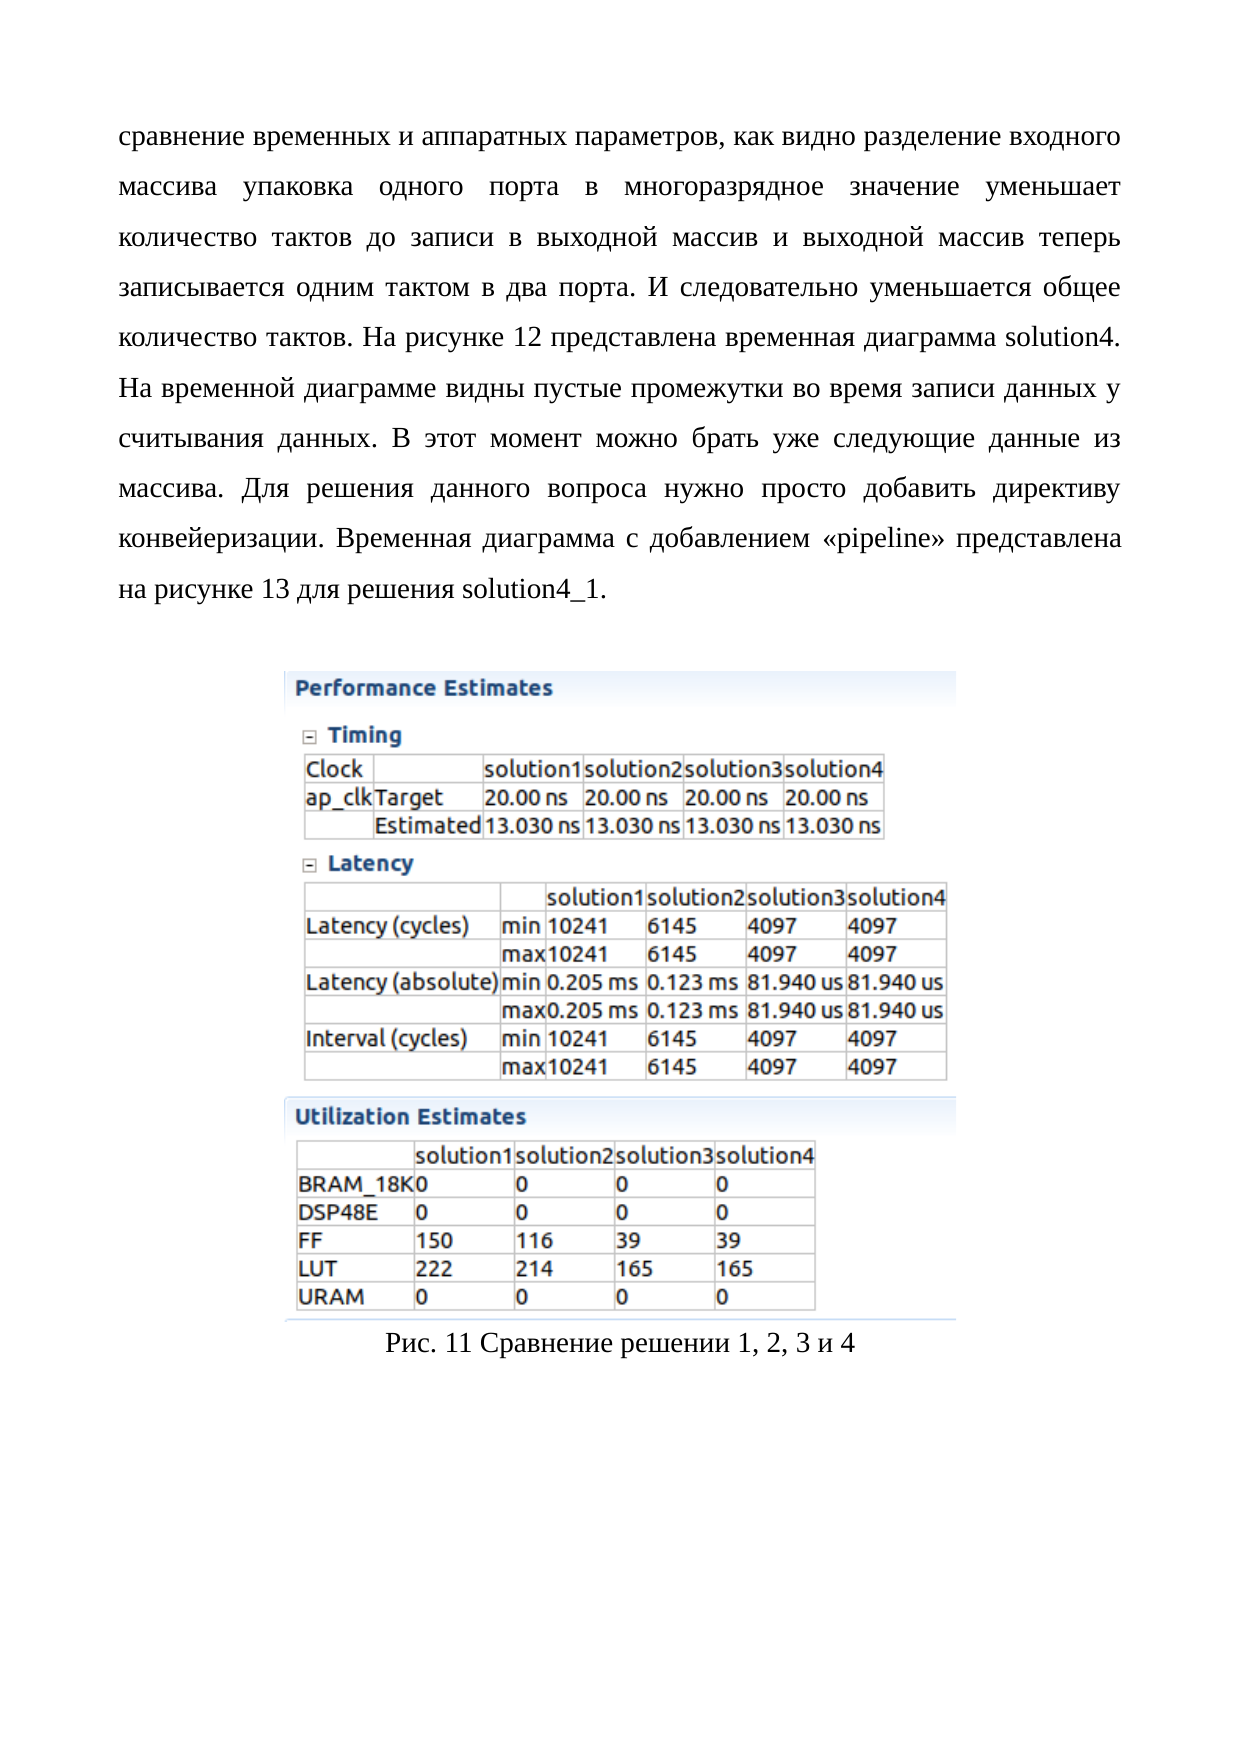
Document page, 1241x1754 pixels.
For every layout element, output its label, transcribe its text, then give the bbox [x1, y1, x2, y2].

text Рис. 11 Сравнение решении 1, 2, 3 и 4 [118, 1326, 1122, 1359]
text сравнение временных и аппаратных параметров, как видно разделение входного массива упаковка одного порта в многоразрядное значение уменьшает количество тактов до записи в выходной массив и выходной массив теперь записывается одним тактом в два порта. И следовательно уменьшается общее количество тактов. На рисунке 12 представлена временная диаграмма solution4. На временной диаграмме видны пустые промежутки во время записи данных у считывания данных. В этот момент можно брать уже следующие данные из массива. Для решения данного вопроса нужно просто добавить директиву конвейеризации. Временная диаграмма с добавлением «pipeline» представлена на рисунке 13 для решения solution4_1. [118, 118, 1122, 604]
picture [284, 671, 957, 1322]
